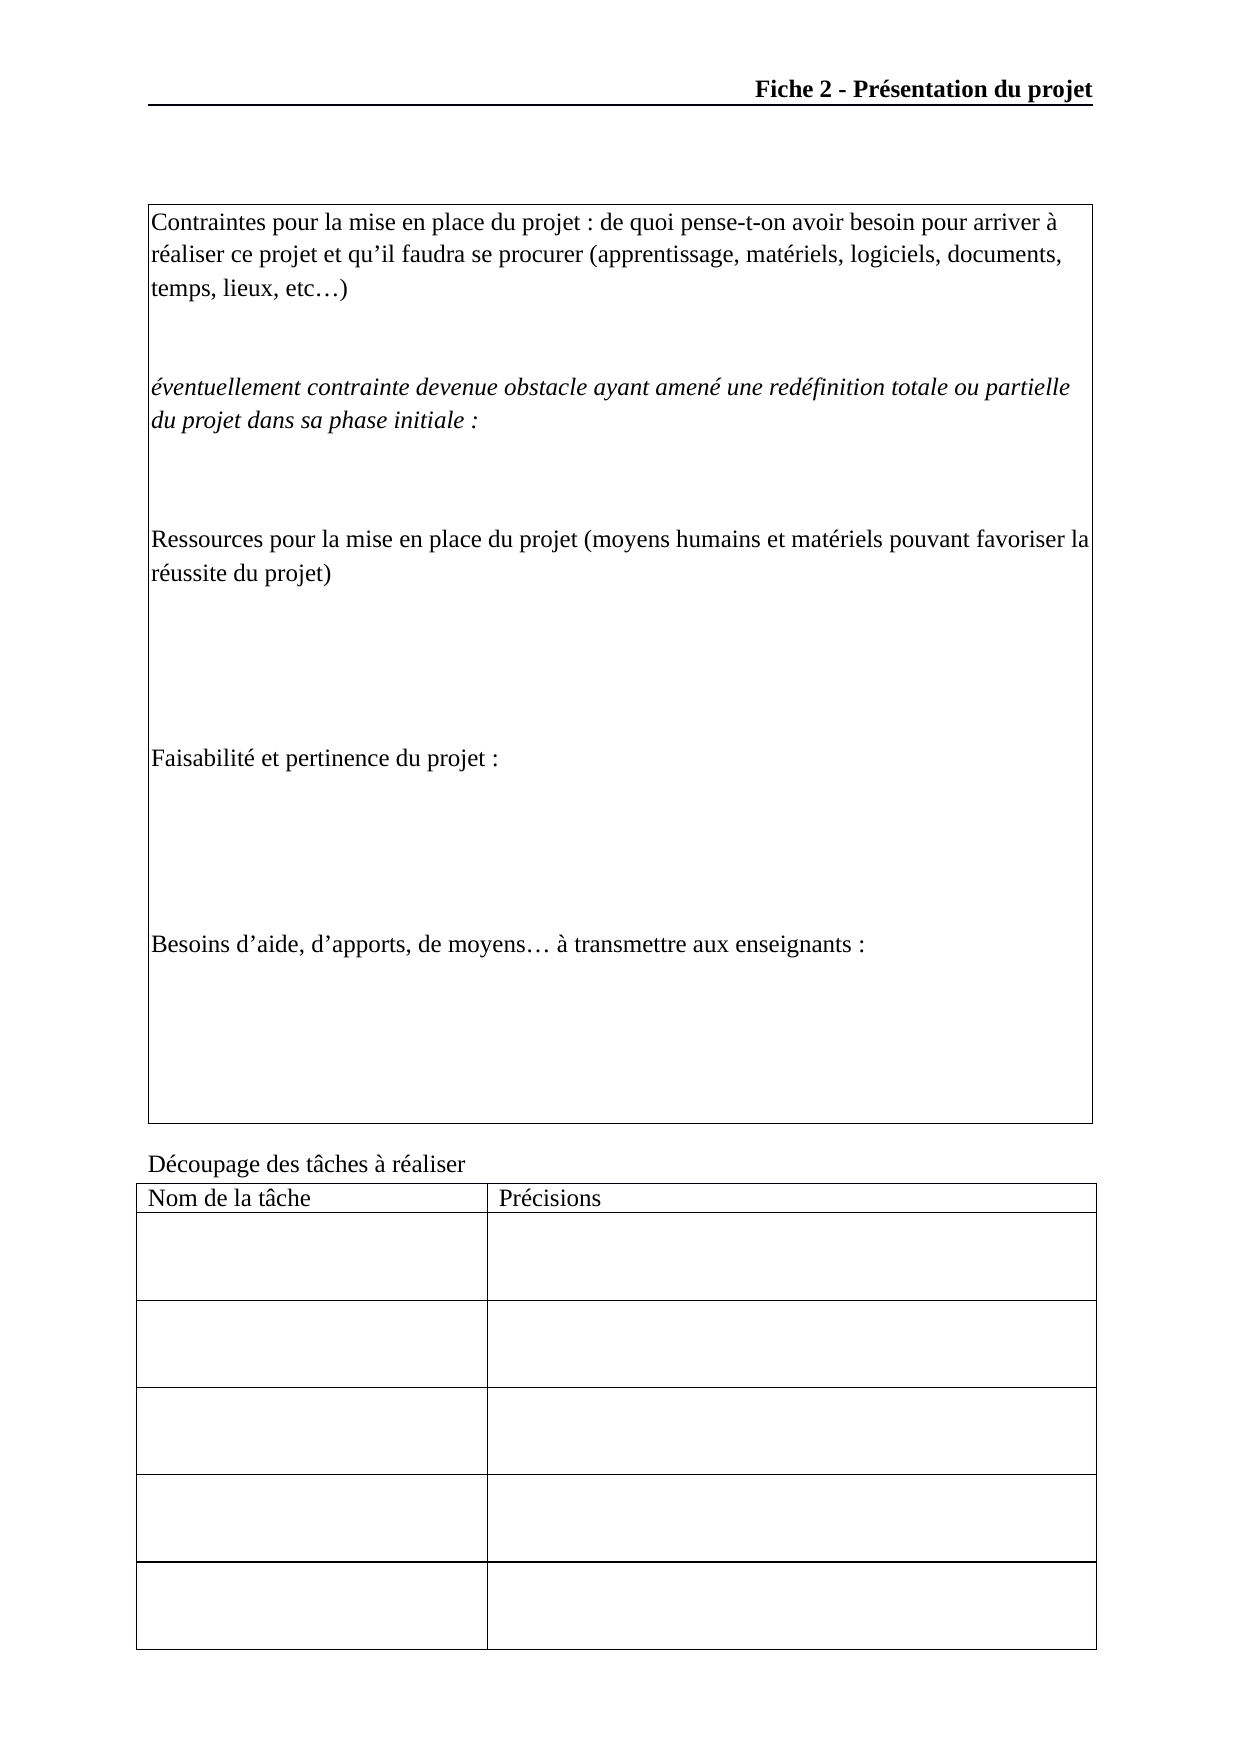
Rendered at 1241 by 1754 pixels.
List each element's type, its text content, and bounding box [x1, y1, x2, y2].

table_header Nom de la tâche [137, 1184, 487, 1212]
table_cell [137, 1563, 487, 1649]
text Découpage des tâches à réaliser [148, 1149, 1093, 1178]
table_cell [488, 1563, 1096, 1649]
table_cell [137, 1301, 487, 1387]
table_cell [488, 1301, 1096, 1387]
text Faisabilité et pertinence du projet : [149, 740, 1092, 904]
table_cell [488, 1213, 1096, 1299]
table_header Précisions [488, 1184, 1096, 1212]
table_cell [488, 1388, 1096, 1474]
table_cell [137, 1213, 487, 1299]
text Contraintes pour la mise en place du projet : de quoi pense-t-on avoir besoin pour arriver à réaliser ce projet et qu’il faudra se procurer (apprentissage, matériels, logiciels, documents, temps, lieux, etc…) éventuellement contrainte devenue obstacle ayant amené une redéfinition totale ou partielle du projet dans sa phase initiale : [149, 205, 1092, 499]
text Besoins d’aide, d’apports, de moyens… à transmettre aux enseignants : [149, 926, 1092, 1123]
table_cell [488, 1475, 1096, 1561]
table_cell [137, 1388, 487, 1474]
table_cell [137, 1475, 487, 1561]
text Ressources pour la mise en place du projet (moyens humains et matériels pouvant favoriser la réussite du projet) [149, 521, 1092, 718]
